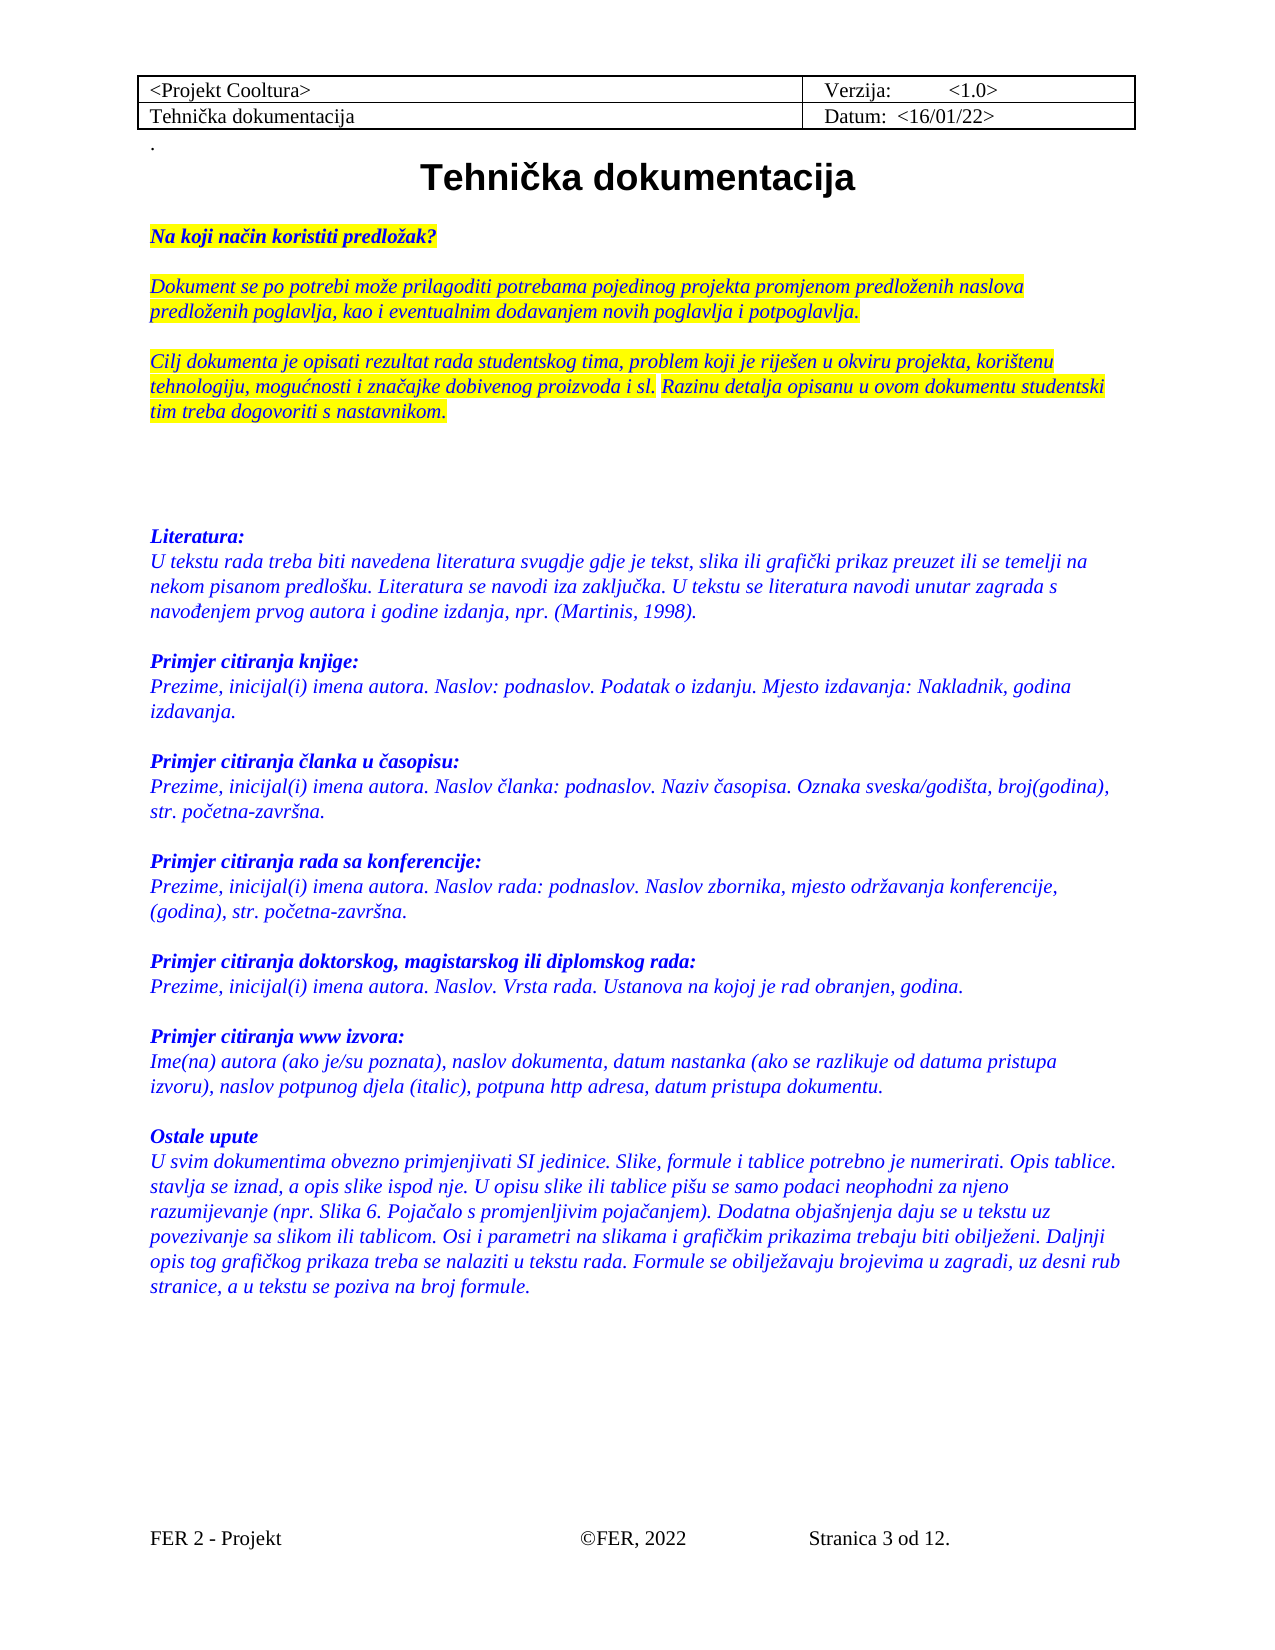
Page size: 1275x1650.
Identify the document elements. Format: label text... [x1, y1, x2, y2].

text Primjer citiranja doktorskog, magistarskog ili diplomskog rada: [150, 948, 1125, 973]
text Prezime, inicijal(i) imena autora. Naslov: podnaslov. Podatak o izdanju. Mjesto izdavanja: Nakladnik, godina izdavanja. [150, 673, 1125, 723]
text Na koji način koristiti predložak? [150, 223, 1125, 248]
subtitle Tehnička dokumentacija [150, 155, 1125, 198]
text Primjer citiranja članka u časopisu: [150, 748, 1125, 773]
text U svim dokumentima obvezno primjenjivati SI jedinice. Slike, formule i tablice potrebno je numerirati. Opis tablice. stavlja se iznad, a opis slike ispod nje. U opisu slike ili tablice pišu se samo podaci neophodni za njeno razumijevanje (npr. Slika 6. Pojačalo s promjenljivim pojačanjem). Dodatna objašnjenja daju se u tekstu uz povezivanje sa slikom ili tablicom. Osi i parametri na slikama i grafičkim prikazima trebaju biti obilježeni. Daljnji opis tog grafičkog prikaza treba se nalaziti u tekstu rada. Formule se obilježavaju brojevima u zagradi, uz desni rub stranice, a u tekstu se poziva na broj formule. [150, 1148, 1125, 1298]
text Ostale upute [150, 1123, 1125, 1148]
text U tekstu rada treba biti navedena literatura svugdje gdje je tekst, slika ili grafički prikaz preuzet ili se temelji na nekom pisanom predlošku. Literatura se navodi iza zaključka. U tekstu se literatura navodi unutar zagrada s navođenjem prvog autora i godine izdanja, npr. (Martinis, 1998). [150, 548, 1125, 623]
text Primjer citiranja www izvora: [150, 1023, 1125, 1048]
text Prezime, inicijal(i) imena autora. Naslov članka: podnaslov. Naziv časopisa. Oznaka sveska/godišta, broj(godina), str. početna-završna. [150, 773, 1125, 823]
text Dokument se po potrebi može prilagoditi potrebama pojedinog projekta promjenom predloženih naslova predloženih poglavlja, kao i eventualnim dodavanjem novih poglavlja i potpoglavlja. [150, 273, 1125, 323]
text Prezime, inicijal(i) imena autora. Naslov rada: podnaslov. Naslov zbornika, mjesto održavanja konferencije, (godina), str. početna-završna. [150, 873, 1125, 923]
text Ime(na) autora (ako je/su poznata), naslov dokumenta, datum nastanka (ako se razlikuje od datuma pristupa izvoru), naslov potpunog djela (italic), potpuna http adresa, datum pristupa dokumentu. [150, 1048, 1125, 1098]
text Cilj dokumenta je opisati rezultat rada studentskog tima, problem koji je riješen u okviru projekta, korištenu tehnologiju, mogućnosti i značajke dobivenog proizvoda i sl. Razinu detalja opisanu u ovom dokumentu studentski tim treba dogovoriti s nastavnikom. [150, 348, 1125, 423]
text Primjer citiranja rada sa konferencije: [150, 848, 1125, 873]
text Prezime, inicijal(i) imena autora. Naslov. Vrsta rada. Ustanova na kojoj je rad obranjen, godina. [150, 973, 1125, 998]
text Literatura: [150, 523, 1125, 548]
text Primjer citiranja knjige: [150, 648, 1125, 673]
